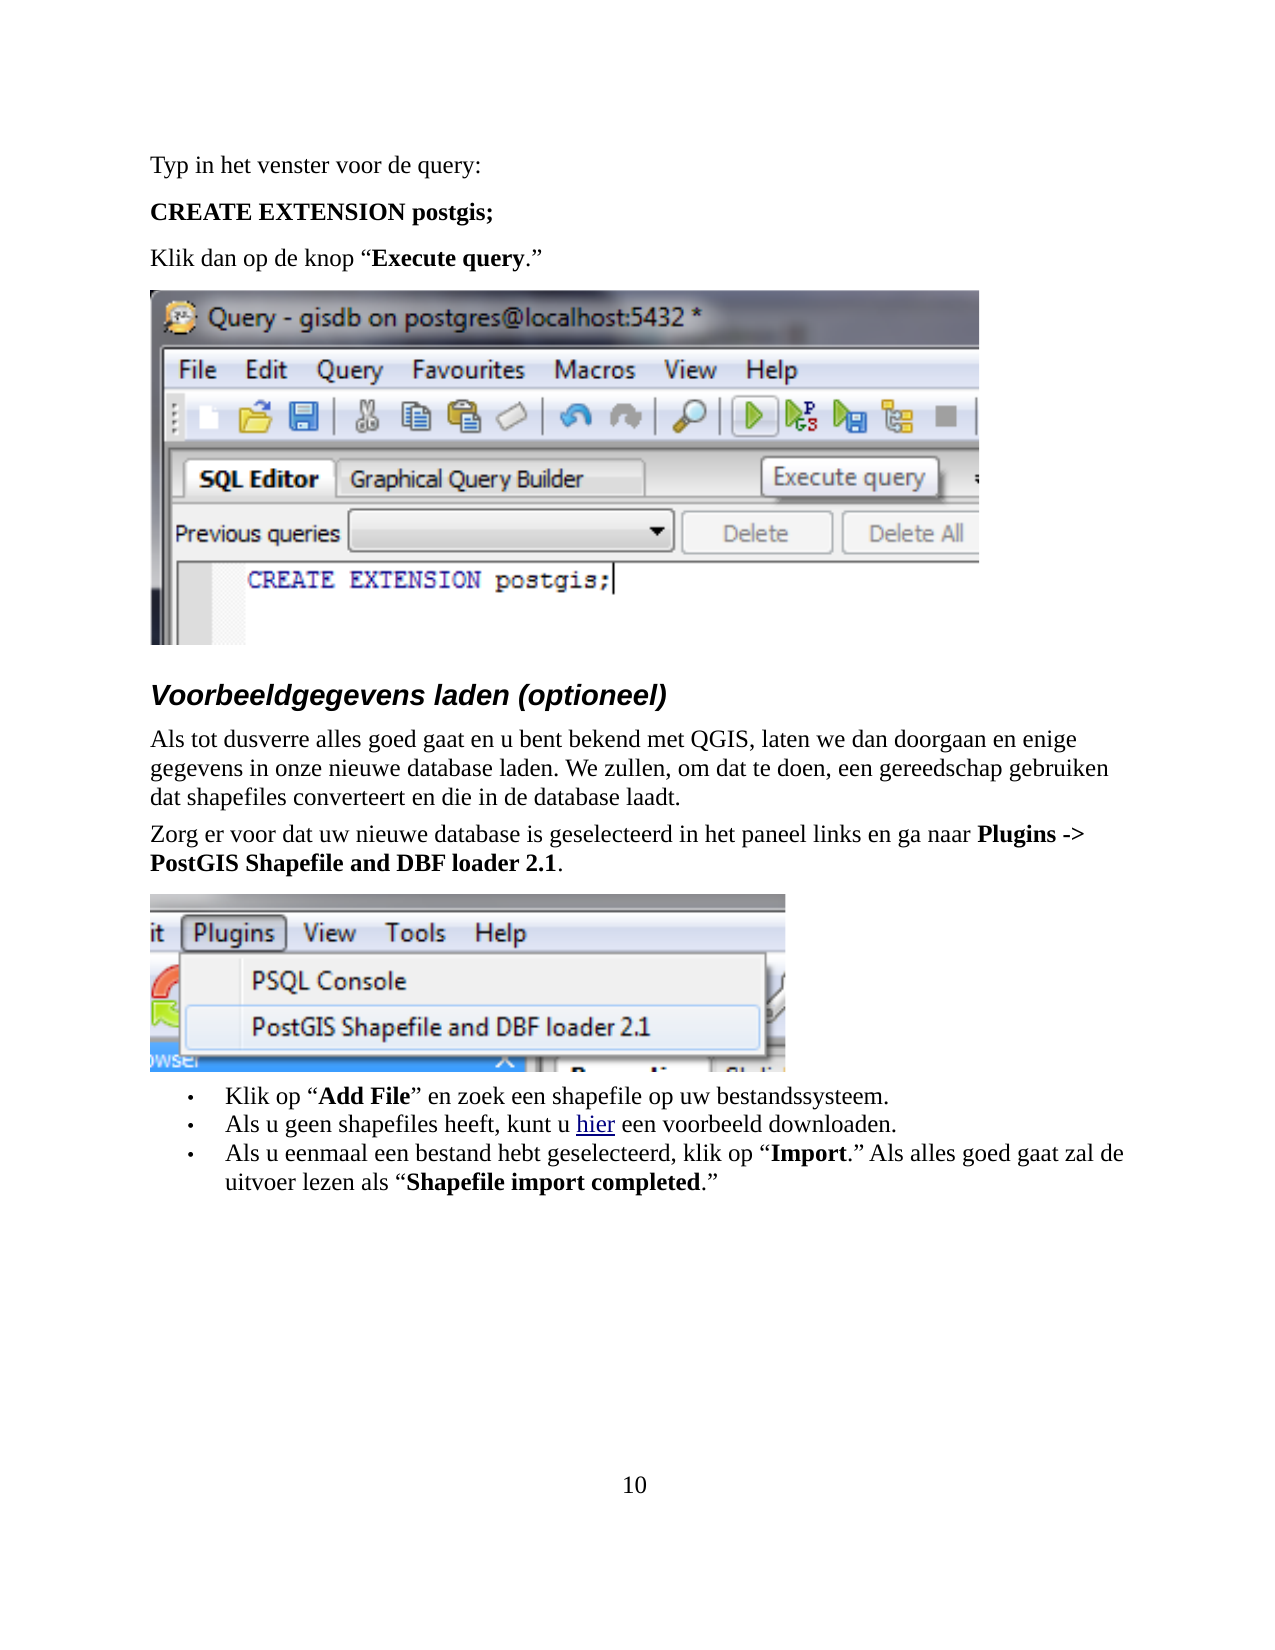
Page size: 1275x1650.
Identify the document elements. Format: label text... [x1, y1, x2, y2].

list Als u eenmaal een bestand hebt geselecteerd, klik op “Import.” Als alles goed gaat zal de uitvoer lezen als “Shapefile import completed.” [187, 1138, 1125, 1196]
list Als u geen shapefiles heeft, kunt u hier een voorbeeld downloaden. [187, 1109, 1125, 1138]
text Klik dan op de knop “Execute query.” [150, 243, 1125, 272]
list Klik op “Add File” en zoek een shapefile op uw bestandssysteem. [187, 1081, 1125, 1109]
text Zorg er voor dat uw nieuwe database is geselecteerd in het paneel links en ga naar Plugins -> PostGIS Shapefile and DBF loader 2.1. [150, 819, 1125, 877]
text Typ in het venster voor de query: [150, 150, 1125, 179]
text CREATE EXTENSION postgis; [150, 197, 1125, 225]
text Als tot dusverre alles goed gaat en u bent bekend met QGIS, laten we dan doorgaan en enige gegevens in onze nieuwe database laden. We zullen, om dat te doen, een gereedschap gebruiken dat shapefiles converteert en die in de database laadt. [150, 724, 1125, 810]
picture [150, 894, 786, 1072]
picture [150, 290, 980, 645]
subtitle Voorbeeldgegevens laden (optioneel) [150, 678, 1125, 712]
